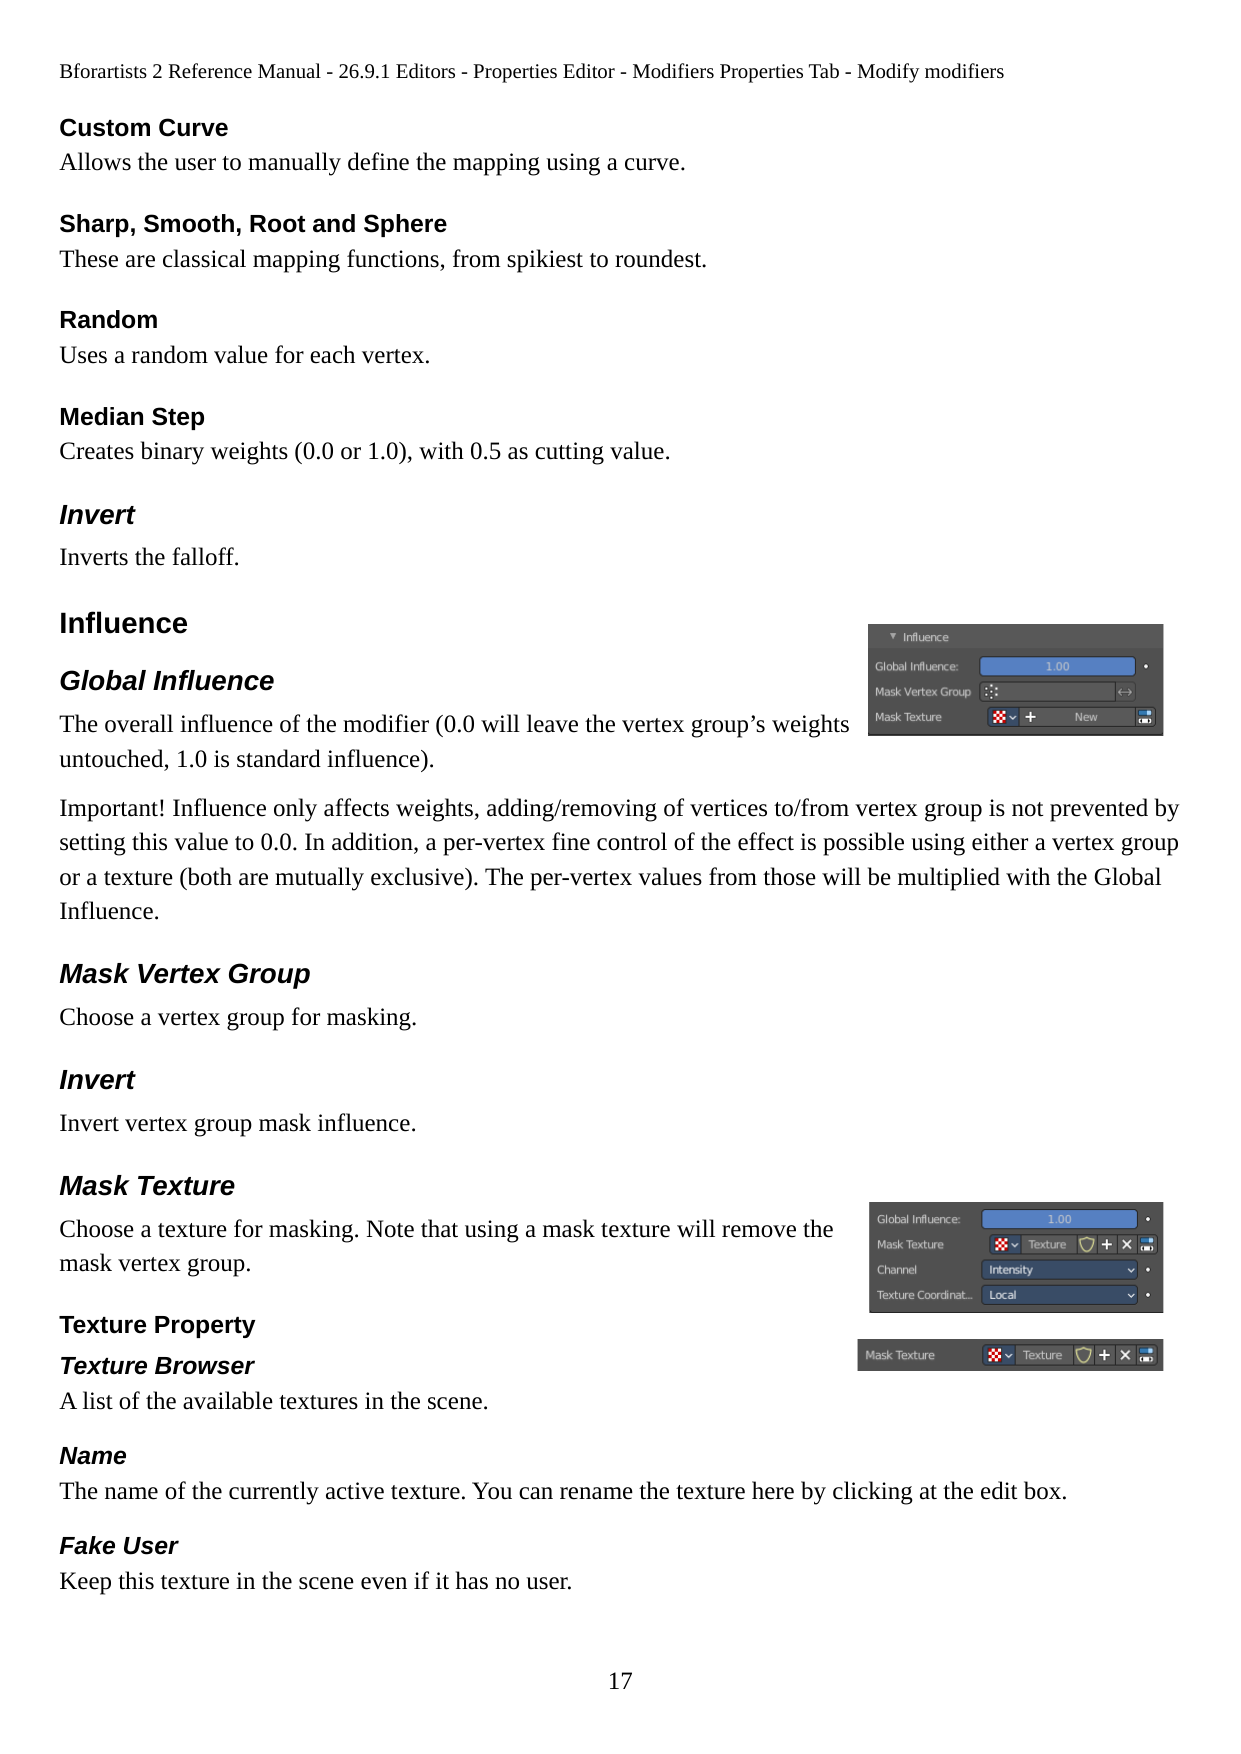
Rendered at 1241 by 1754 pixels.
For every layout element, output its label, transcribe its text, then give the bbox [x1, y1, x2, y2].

text Important! Influence only affects weights, adding/removing of vertices to/from vertex group is not prevented by setting this value to 0.0. In addition, a per-vertex fine control of the effect is possible using either a vertex group or a texture (both are mutually exclusive). The per-vertex values from those will be multiplied with the Global Influence. [59, 793, 1181, 925]
subtitle Custom Curve [59, 113, 1181, 141]
text Uses a random value for each vertex. [59, 340, 1181, 369]
text Choose a vertex group for masking. [59, 1002, 1181, 1031]
subtitle Global Influence [59, 665, 868, 697]
text Choose a texture for masking. Note that using a mask texture will remove the mask vertex group. [59, 1214, 869, 1277]
subtitle Texture Browser [59, 1351, 1181, 1379]
text Inverts the falloff. [59, 542, 1181, 571]
text Creates binary weights (0.0 or 1.0), with 0.5 as cutting value. [59, 436, 1181, 465]
text These are classical mapping functions, from spikiest to roundest. [59, 244, 1181, 272]
text A list of the available textures in the scene. [59, 1386, 1181, 1414]
subtitle Name [59, 1441, 1181, 1470]
picture [857, 1339, 1164, 1371]
picture [869, 1202, 1164, 1313]
subtitle Median Step [59, 402, 1181, 430]
picture [868, 624, 1164, 736]
text Allows the user to manually define the mapping using a curve. [59, 147, 1181, 176]
subtitle Mask Texture [59, 1169, 1181, 1201]
text The overall influence of the modifier (0.0 will leave the vertex group’s weights untouched, 1.0 is standard influence). [59, 709, 1181, 772]
text Invert vertex group mask influence. [59, 1108, 1181, 1137]
subtitle Random [59, 305, 1181, 334]
subtitle Mask Vertex Group [59, 958, 1181, 989]
text The name of the currently active texture. You can rename the texture here by clicking at the edit box. [59, 1476, 1181, 1505]
subtitle Influence [59, 606, 1181, 640]
subtitle Texture Property [59, 1310, 1181, 1338]
subtitle Invert [59, 1064, 1181, 1096]
subtitle Invert [59, 498, 1181, 530]
subtitle Sharp, Smooth, Root and Sphere [59, 209, 1181, 237]
text Keep this texture in the scene even if it has no user. [59, 1566, 1181, 1595]
subtitle Fake User [59, 1531, 1181, 1560]
subtitle [1164, 665, 1181, 697]
